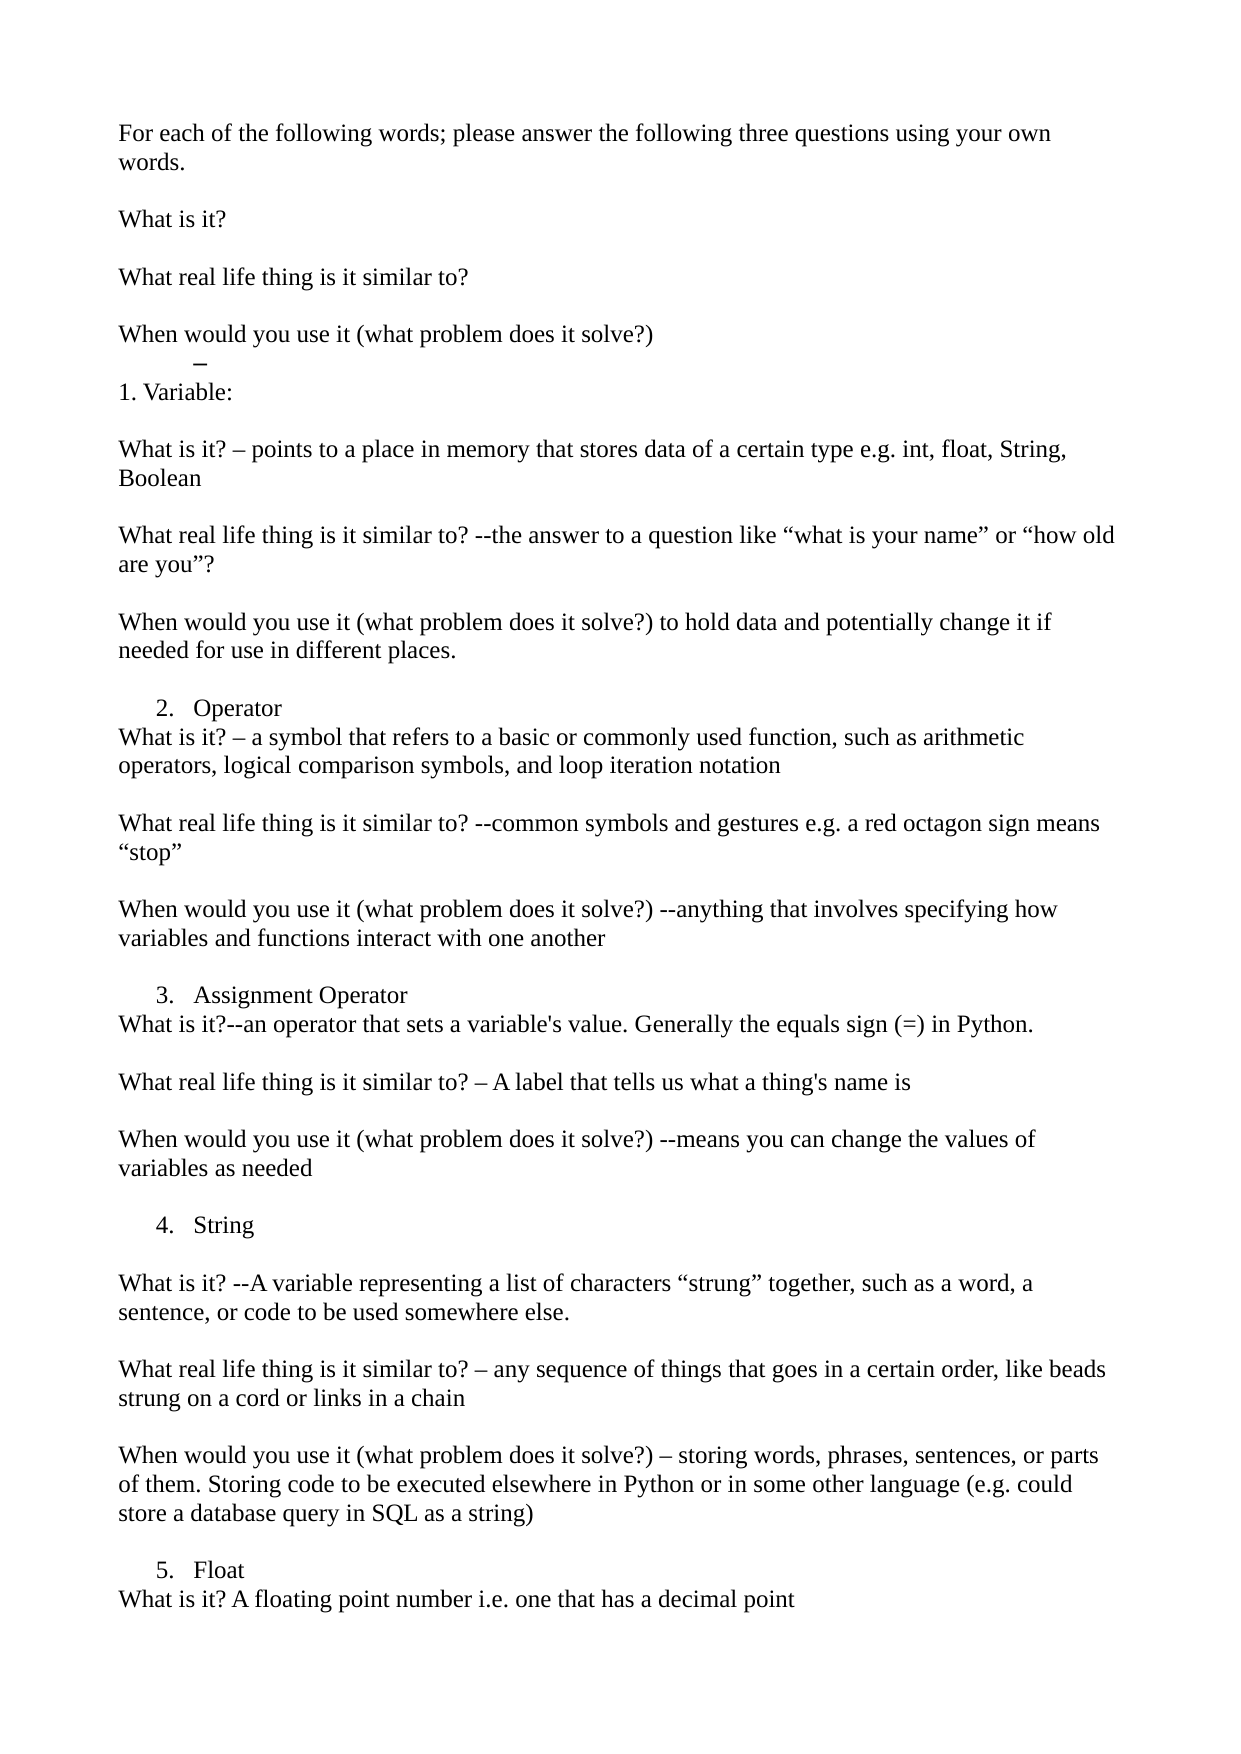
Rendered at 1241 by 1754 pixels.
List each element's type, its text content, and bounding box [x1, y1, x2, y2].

text When would you use it (what problem does it solve?) – storing words, phrases, sentences, or parts of them. Storing code to be executed elsewhere in Python or in some other language (e.g. could store a database query in SQL as a string) [118, 1441, 1122, 1527]
list Operator [156, 693, 1122, 722]
text When would you use it (what problem does it solve?) --anything that involves specifying how variables and functions interact with one another [118, 894, 1122, 952]
text When would you use it (what problem does it solve?) [118, 319, 1122, 348]
list Float [156, 1556, 1122, 1584]
text What is it? --A variable representing a list of characters “strung” together, such as a word, a sentence, or code to be used somewhere else. [118, 1268, 1122, 1326]
text What real life thing is it similar to? – any sequence of things that goes in a certain order, like beads strung on a cord or links in a chain [118, 1354, 1122, 1412]
text What real life thing is it similar to? [118, 262, 1122, 291]
text For each of the following words; please answer the following three questions using your own words. [118, 118, 1122, 176]
text What real life thing is it similar to? --common symbols and gestures e.g. a red octagon sign means “stop” [118, 808, 1122, 866]
text What real life thing is it similar to? --the answer to a question like “what is your name” or “how old are you”? [118, 521, 1122, 578]
text 1. Variable: [118, 377, 1122, 406]
text What is it? – points to a place in memory that stores data of a certain type e.g. int, float, String, Boolean [118, 434, 1122, 492]
text What is it? A floating point number i.e. one that has a decimal point [118, 1584, 1122, 1613]
text When would you use it (what problem does it solve?) to hold data and potentially change it if needed for use in different places. [118, 607, 1122, 664]
text What real life thing is it similar to? – A label that tells us what a thing's name is [118, 1067, 1122, 1096]
list Assignment Operator [156, 981, 1122, 1009]
text What is it? – a symbol that refers to a basic or commonly used function, such as arithmetic operators, logical comparison symbols, and loop iteration notation [118, 722, 1122, 779]
text What is it? [118, 204, 1122, 233]
text What is it?--an operator that sets a variable's value. Generally the equals sign (=) in Python. [118, 1009, 1122, 1038]
list String [156, 1211, 1122, 1239]
text When would you use it (what problem does it solve?) --means you can change the values of variables as needed [118, 1124, 1122, 1182]
